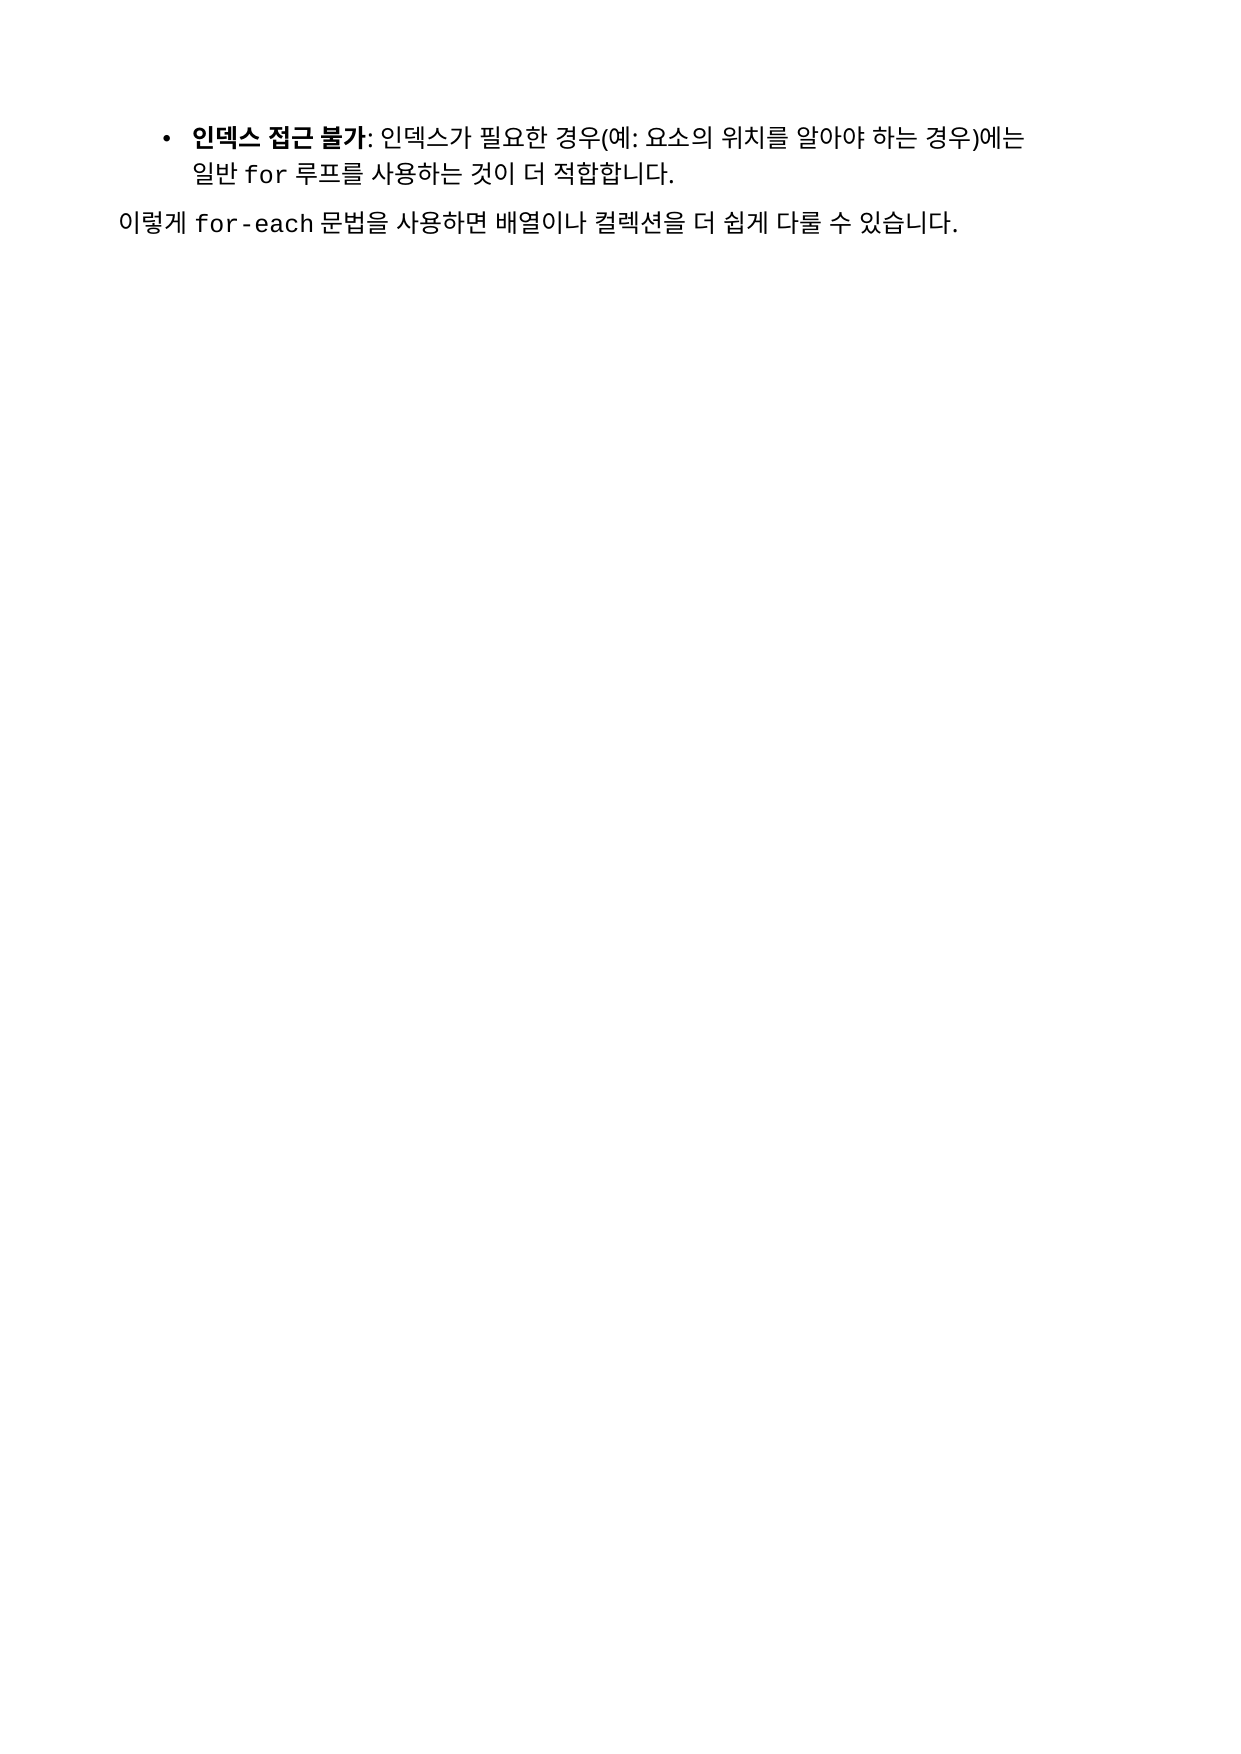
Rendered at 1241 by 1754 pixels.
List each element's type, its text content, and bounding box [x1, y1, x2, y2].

text 이렇게 for-each 문법을 사용하면 배열이나 컬렉션을 더 쉽게 다룰 수 있습니다. [118, 203, 1122, 240]
list 인덱스 접근 불가: 인덱스가 필요한 경우(예: 요소의 위치를 알아야 하는 경우)에는 일반 for 루프를 사용하는 것이 더 적합합니다. [162, 118, 1122, 191]
